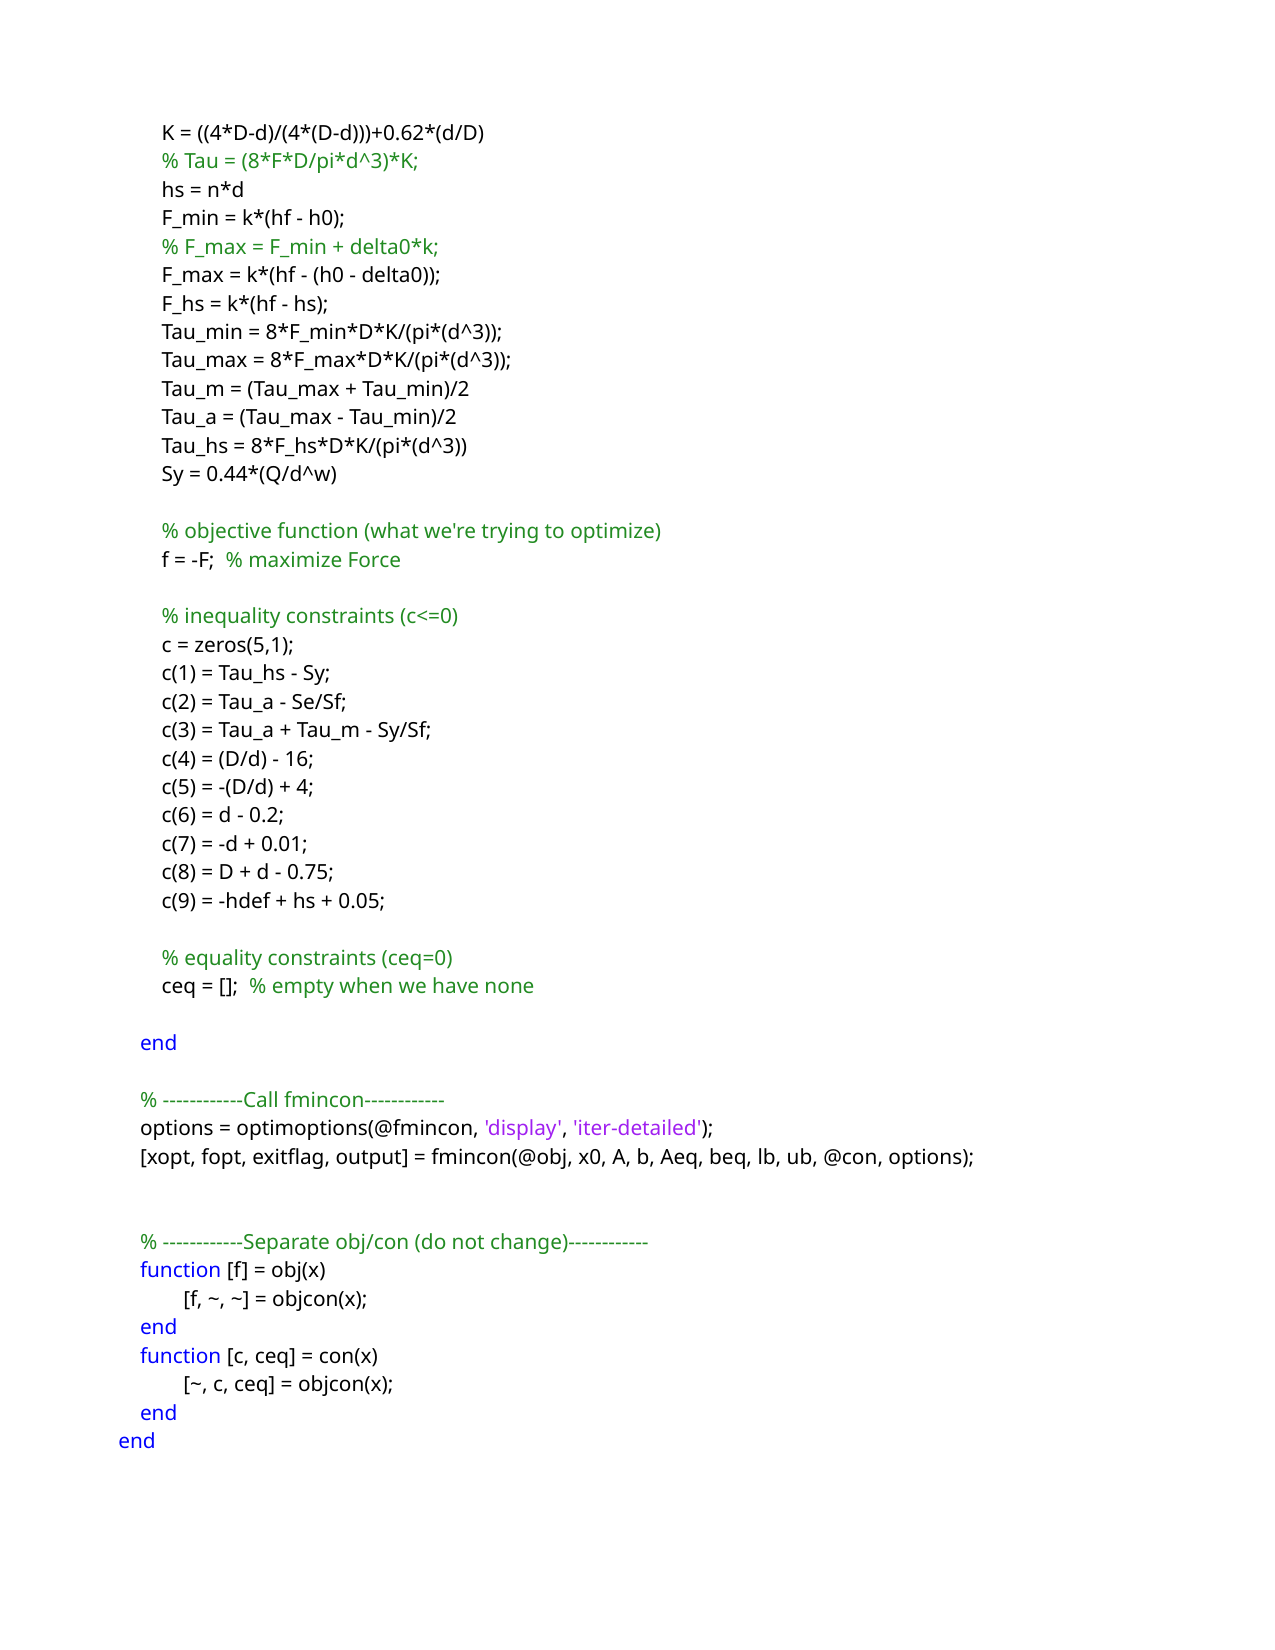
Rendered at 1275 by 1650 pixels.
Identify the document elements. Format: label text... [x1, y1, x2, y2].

text % inequality constraints (c<=0) [118, 602, 1157, 630]
text c(9) = -hdef + hs + 0.05; [118, 886, 1157, 914]
text c(3) = Tau_a + Tau_m - Sy/Sf; [118, 715, 1157, 744]
text c(7) = -d + 0.01; [118, 829, 1157, 857]
text end [118, 1028, 1157, 1057]
text % objective function (what we're trying to optimize) [118, 516, 1157, 545]
text F_max = k*(hf - (h0 - delta0)); [118, 260, 1157, 289]
text end [118, 1398, 1157, 1426]
text % F_max = F_min + delta0*k; [118, 232, 1157, 260]
text % ------------Call fmincon------------ [118, 1085, 1157, 1113]
text Tau_min = 8*F_min*D*K/(pi*(d^3)); [118, 317, 1157, 346]
text c(6) = d - 0.2; [118, 801, 1157, 829]
text Tau_a = (Tau_max - Tau_min)/2 [118, 402, 1157, 431]
text Tau_m = (Tau_max + Tau_min)/2 [118, 374, 1157, 402]
text ceq = []; % empty when we have none [118, 971, 1157, 1000]
text c(1) = Tau_hs - Sy; [118, 658, 1157, 687]
text [f, ~, ~] = objcon(x); [118, 1284, 1157, 1312]
text % equality constraints (ceq=0) [118, 943, 1157, 971]
text Tau_hs = 8*F_hs*D*K/(pi*(d^3)) [118, 431, 1157, 459]
text F_hs = k*(hf - hs); [118, 289, 1157, 317]
text % Tau = (8*F*D/pi*d^3)*K; [118, 147, 1157, 175]
text c(2) = Tau_a - Se/Sf; [118, 687, 1157, 715]
text function [f] = obj(x) [118, 1256, 1157, 1284]
text c(8) = D + d - 0.75; [118, 857, 1157, 886]
text c = zeros(5,1); [118, 630, 1157, 658]
text Tau_max = 8*F_max*D*K/(pi*(d^3)); [118, 346, 1157, 374]
text Sy = 0.44*(Q/d^w) [118, 459, 1157, 488]
text F_min = k*(hf - h0); [118, 203, 1157, 232]
text function [c, ceq] = con(x) [118, 1341, 1157, 1369]
text K = ((4*D-d)/(4*(D-d)))+0.62*(d/D) [118, 118, 1157, 147]
text c(4) = (D/d) - 16; [118, 744, 1157, 772]
text end [118, 1312, 1157, 1341]
text end [118, 1426, 1157, 1455]
text % ------------Separate obj/con (do not change)------------ [118, 1227, 1157, 1256]
text [~, c, ceq] = objcon(x); [118, 1369, 1157, 1398]
text f = -F; % maximize Force [118, 545, 1157, 573]
text c(5) = -(D/d) + 4; [118, 772, 1157, 801]
text [xopt, fopt, exitflag, output] = fmincon(@obj, x0, A, b, Aeq, beq, lb, ub, @con, options); [118, 1142, 1157, 1170]
text hs = n*d [118, 175, 1157, 203]
text options = optimoptions(@fmincon, 'display', 'iter-detailed'); [118, 1113, 1157, 1142]
